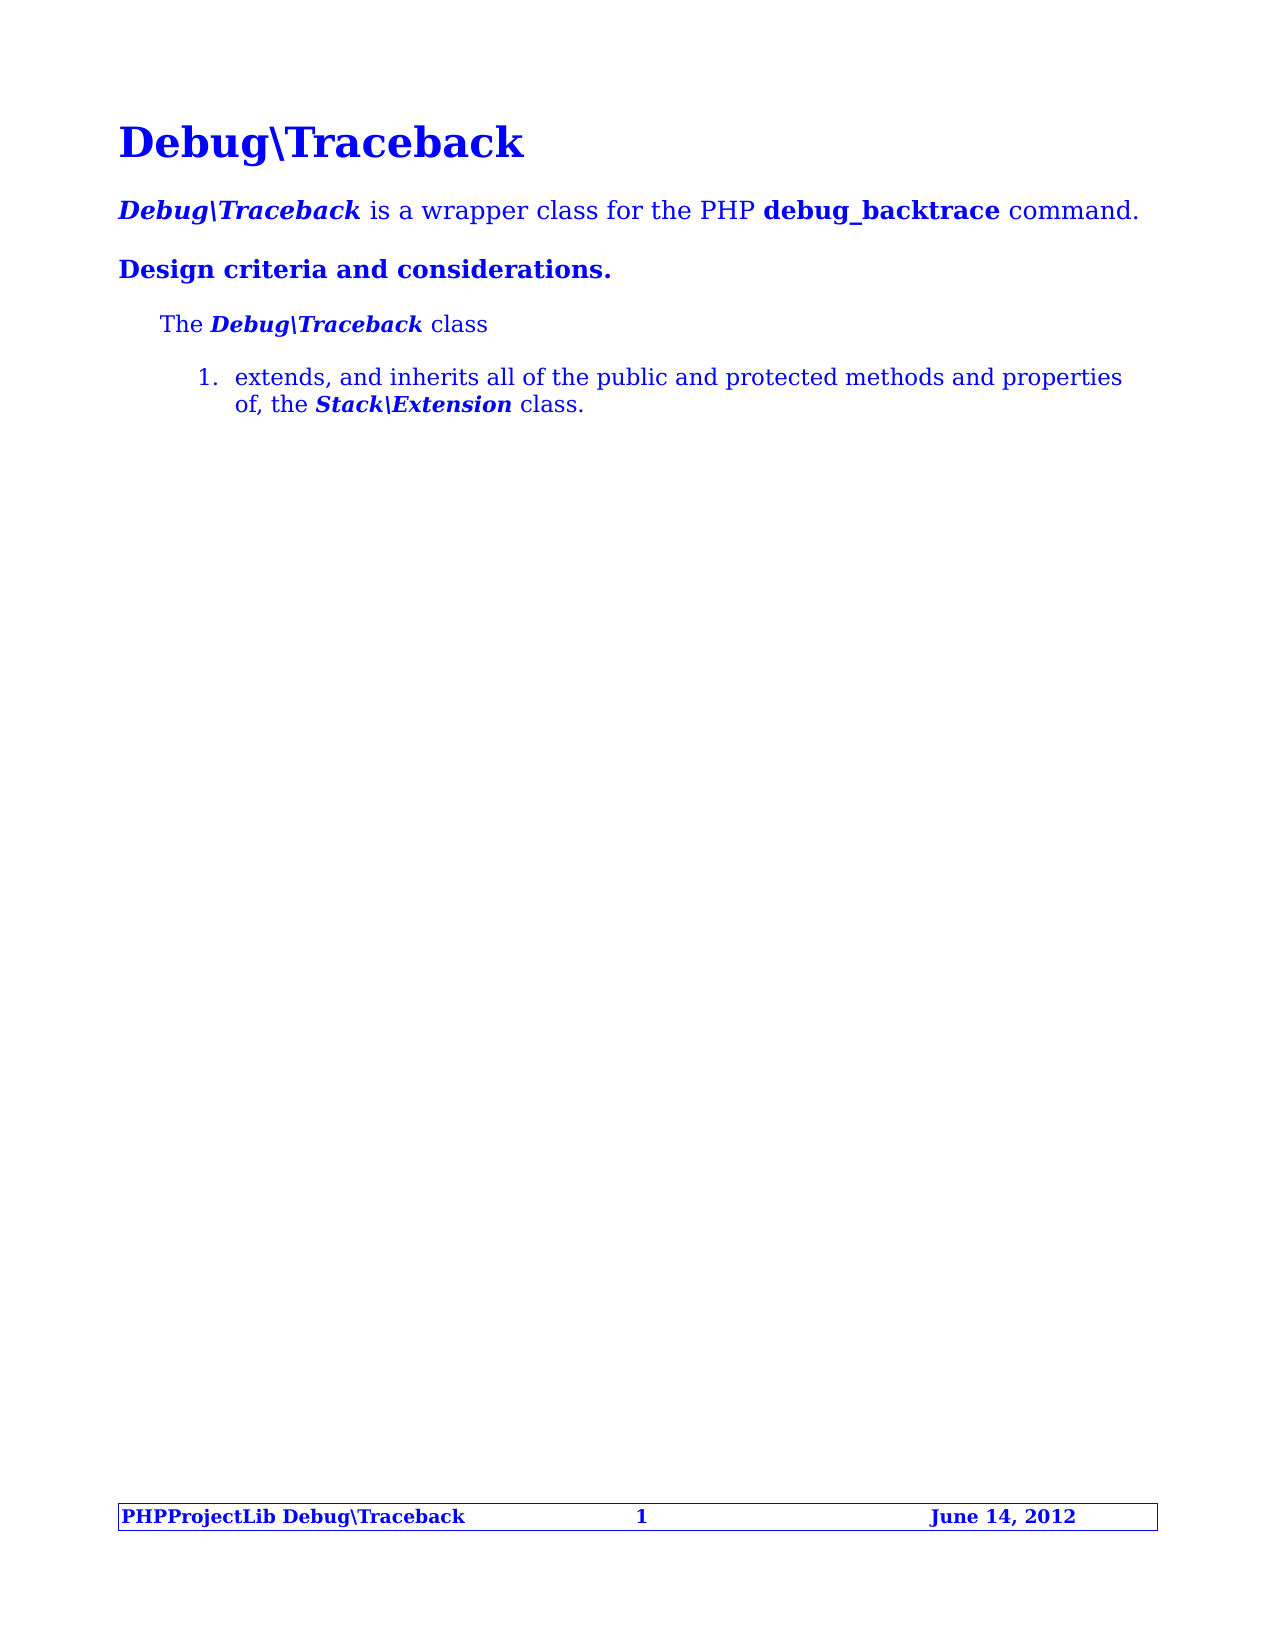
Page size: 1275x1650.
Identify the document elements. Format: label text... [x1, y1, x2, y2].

list extends, and inherits all of the public and protected methods and properties of, the Stack\Extension class. [197, 364, 1157, 417]
text The Debug\Traceback class [159, 311, 1157, 337]
title Debug\Traceback [118, 118, 1157, 167]
text Debug\Traceback is a wrapper class for the PHP debug_backtrace command. [118, 196, 1157, 226]
title Design criteria and considerations. [118, 255, 1157, 284]
